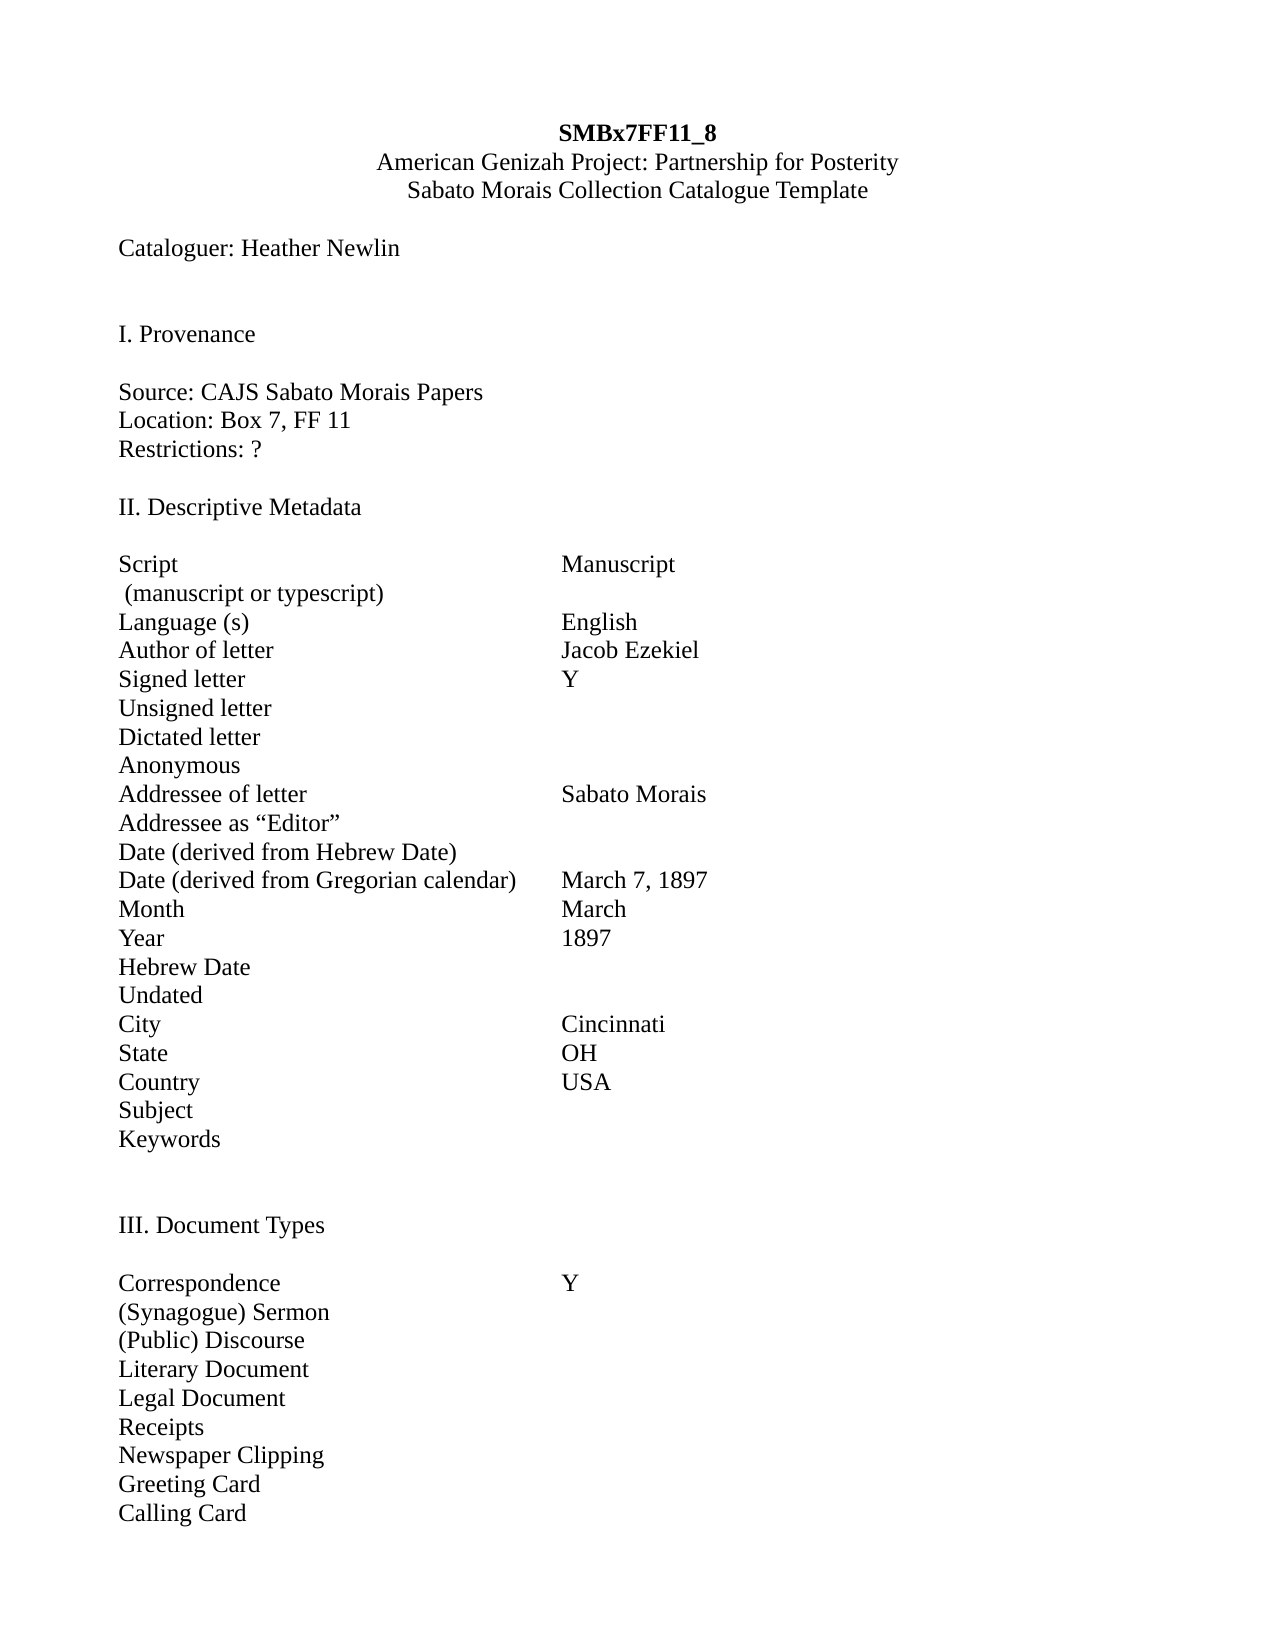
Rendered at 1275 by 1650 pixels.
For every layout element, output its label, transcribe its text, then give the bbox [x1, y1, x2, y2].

text Addressee as “Editor” [118, 808, 1157, 837]
text Dictated letter [118, 722, 1157, 751]
text (Public) Discourse [118, 1326, 1157, 1354]
text (Synagogue) Sermon [118, 1297, 1157, 1326]
text Script Manuscript [118, 549, 1157, 578]
text Location: Box 7, FF 11 [118, 406, 1157, 434]
text Sabato Morais Collection Catalogue Template [118, 176, 1157, 204]
text Calling Card [118, 1498, 1157, 1527]
text Keywords [118, 1124, 1157, 1153]
text City Cincinnati [118, 1009, 1157, 1038]
text Country USA [118, 1067, 1157, 1096]
text Month March [118, 894, 1157, 923]
text Addressee of letter Sabato Morais [118, 779, 1157, 808]
text Literary Document [118, 1354, 1157, 1383]
text Date (derived from Hebrew Date) [118, 837, 1157, 866]
text Hebrew Date [118, 952, 1157, 981]
text Undated [118, 981, 1157, 1009]
text Subject [118, 1096, 1157, 1124]
text Year 1897 [118, 923, 1157, 952]
text Legal Document [118, 1383, 1157, 1412]
text Date (derived from Gregorian calendar) March 7, 1897 [118, 866, 1157, 894]
text SMBx7FF11_8 [118, 118, 1157, 147]
text Newspaper Clipping [118, 1441, 1157, 1469]
text Correspondence Y [118, 1268, 1157, 1297]
text Unsigned letter [118, 693, 1157, 722]
text Author of letter Jacob Ezekiel [118, 636, 1157, 664]
text Greeting Card [118, 1469, 1157, 1498]
text American Genizah Project: Partnership for Posterity [118, 147, 1157, 176]
text Anonymous [118, 751, 1157, 779]
text Cataloguer: Heather Newlin [118, 233, 1157, 262]
text III. Document Types [118, 1211, 1157, 1239]
text Source: CAJS Sabato Morais Papers [118, 377, 1157, 406]
text Language (s) English [118, 607, 1157, 636]
text Restrictions: ? [118, 434, 1157, 463]
text Signed letter Y [118, 664, 1157, 693]
text State OH [118, 1038, 1157, 1067]
text I. Provenance [118, 319, 1157, 348]
text Receipts [118, 1412, 1157, 1441]
text II. Descriptive Metadata [118, 492, 1157, 521]
text (manuscript or typescript) [118, 578, 1157, 607]
